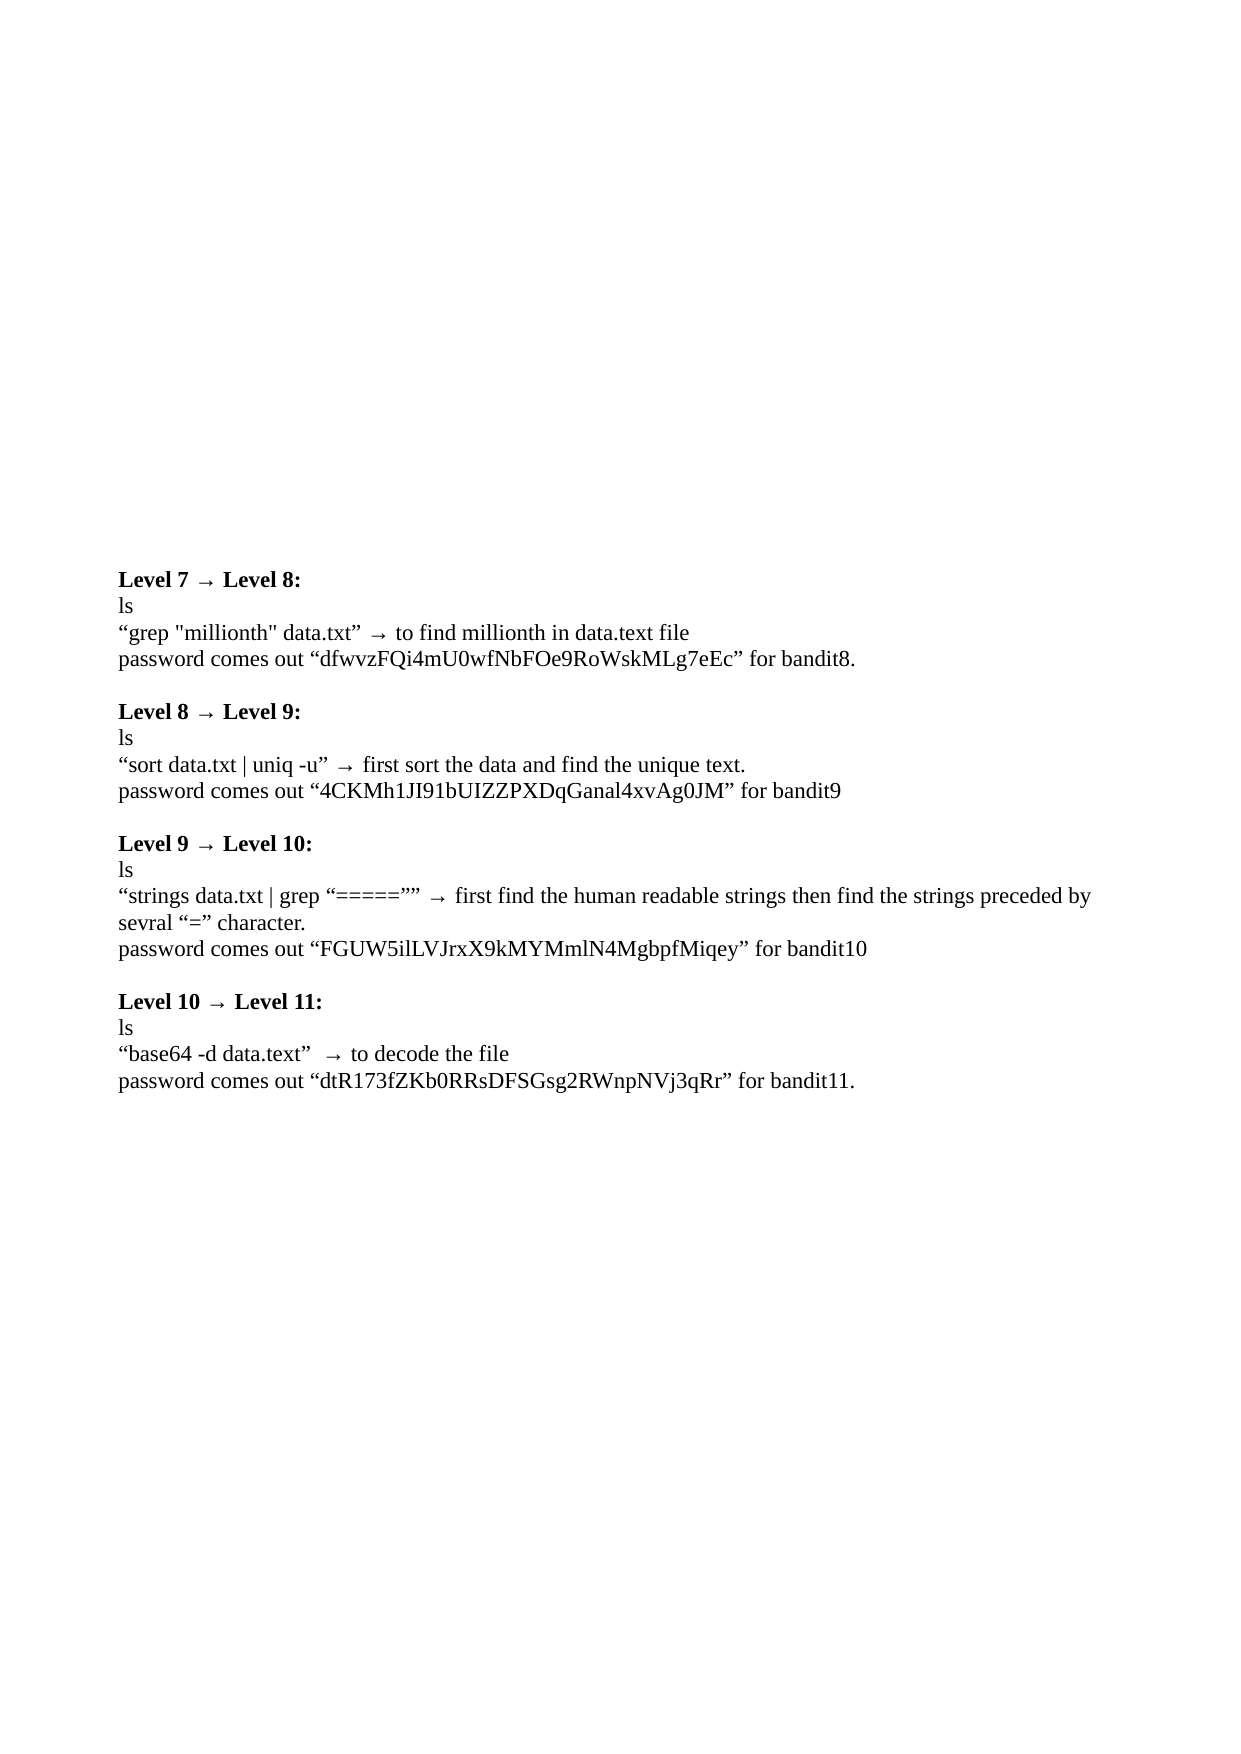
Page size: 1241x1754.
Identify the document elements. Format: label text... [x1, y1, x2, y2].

text ls [118, 1014, 1122, 1041]
text Level 7 → Level 8: [118, 566, 1122, 592]
text “base64 -d data.text” → to decode the file [118, 1041, 1122, 1067]
text ls [118, 856, 1122, 882]
text “sort data.txt | uniq -u” → first sort the data and find the unique text. [118, 751, 1122, 777]
text password comes out “FGUW5ilLVJrxX9kMYMmlN4MgbpfMiqey” for bandit10 [118, 935, 1122, 961]
text Level 10 → Level 11: [118, 988, 1122, 1014]
text password comes out “4CKMh1JI91bUIZZPXDqGanal4xvAg0JM” for bandit9 [118, 777, 1122, 803]
text Level 8 → Level 9: [118, 698, 1122, 724]
text password comes out “dtR173fZKb0RRsDFSGsg2RWnpNVj3qRr” for bandit11. [118, 1067, 1122, 1093]
text ls [118, 592, 1122, 619]
text Level 9 → Level 10: [118, 830, 1122, 856]
text ls [118, 724, 1122, 751]
text “strings data.txt | grep “=====”” → first find the human readable strings then find the strings preceded by sevral “=” character. [118, 882, 1122, 935]
text password comes out “dfwvzFQi4mU0wfNbFOe9RoWskMLg7eEc” for bandit8. [118, 645, 1122, 672]
text “grep "millionth" data.txt” → to find millionth in data.text file [118, 619, 1122, 645]
